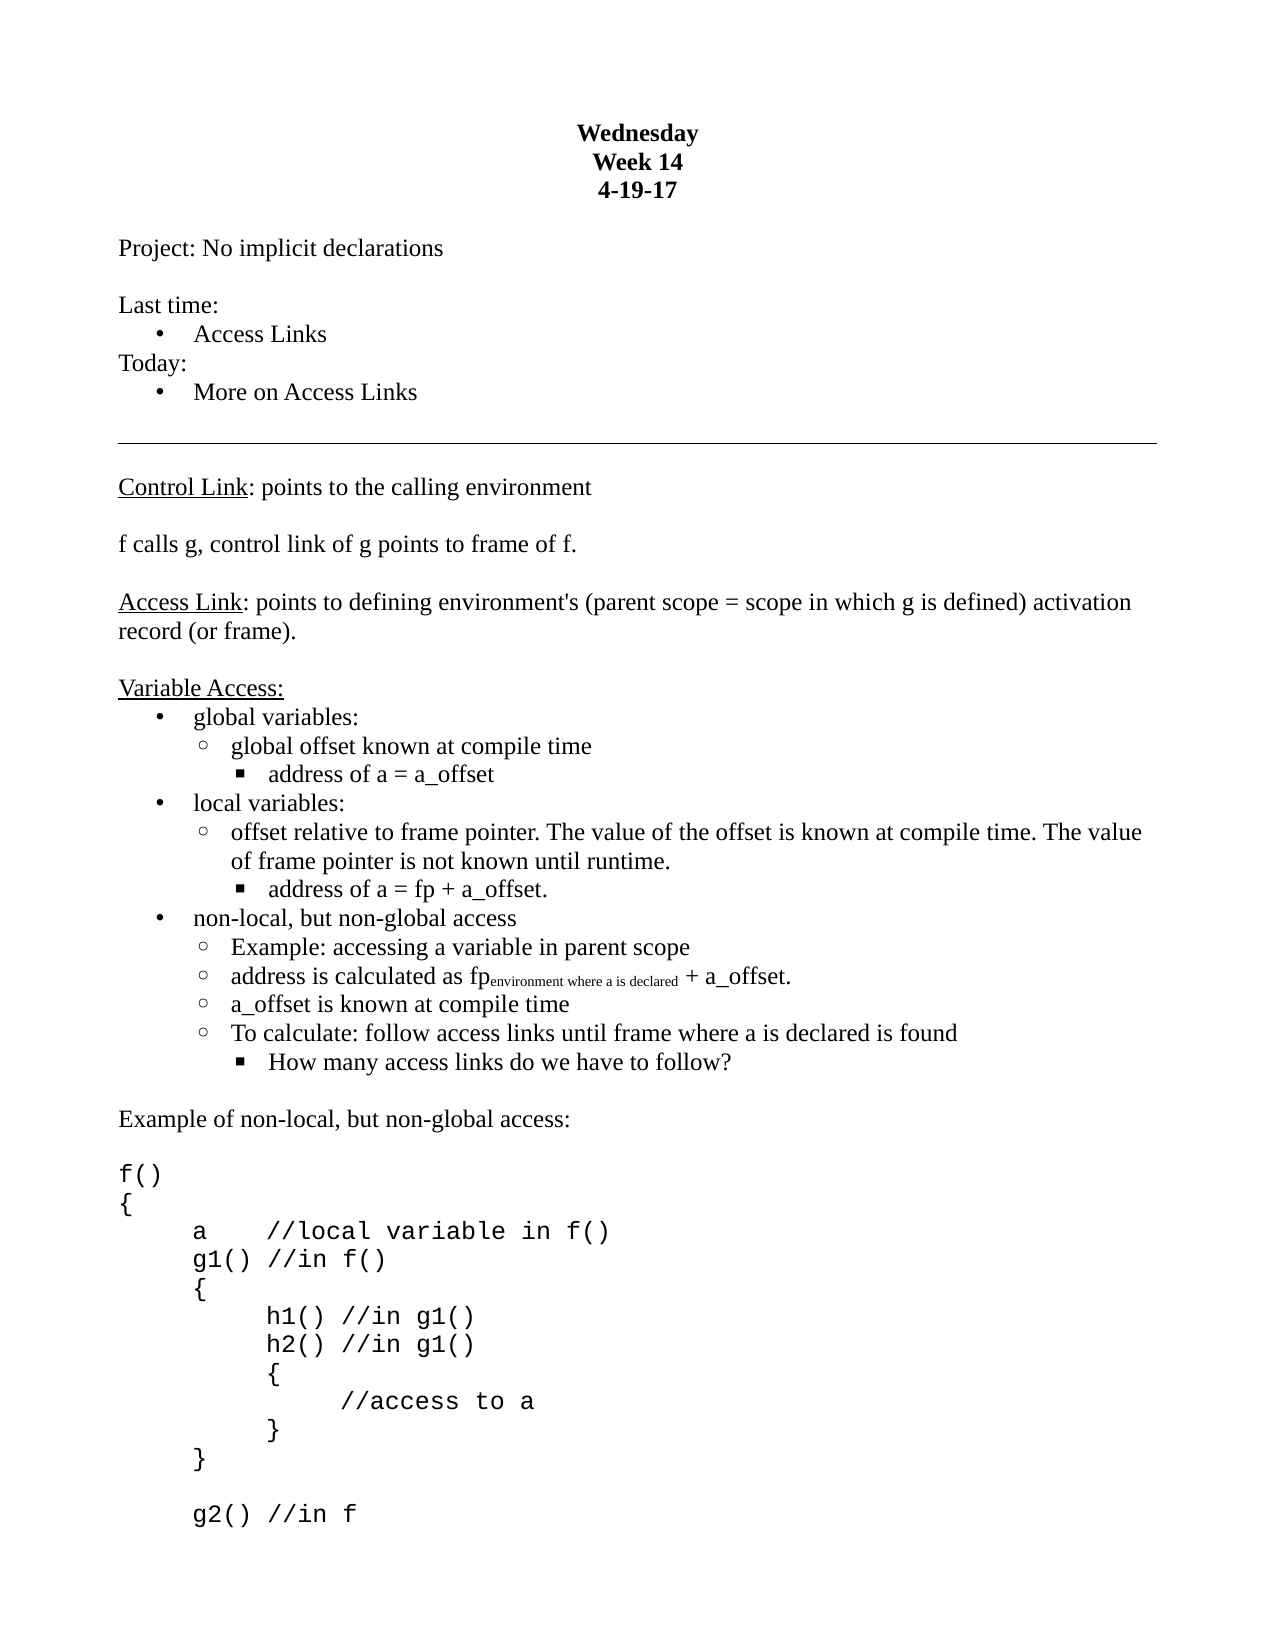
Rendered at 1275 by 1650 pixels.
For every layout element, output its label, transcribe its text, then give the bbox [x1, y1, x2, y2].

list How many access links do we have to follow? [231, 1047, 1157, 1076]
text g1() //in f() [118, 1247, 1157, 1275]
text } [118, 1445, 1157, 1474]
text Last time: [118, 291, 1157, 319]
text f() [118, 1162, 1157, 1190]
list Access Links [156, 319, 1157, 348]
list address is calculated as fpenvironment where a is declared + a_offset. [193, 961, 1157, 989]
list local variables: [156, 788, 1157, 817]
text } [118, 1417, 1157, 1445]
list address of a = a_offset [231, 759, 1157, 788]
text Example of non-local, but non-global access: [118, 1104, 1157, 1133]
list a_offset is known at compile time [193, 989, 1157, 1018]
list More on Access Links [156, 377, 1157, 406]
list To calculate: follow access links until frame where a is declared is found [193, 1018, 1157, 1047]
list offset relative to frame pointer. The value of the offset is known at compile time. The value of frame pointer is not known until runtime. [193, 817, 1157, 874]
text Project: No implicit declarations [118, 233, 1157, 262]
text g2() //in f [118, 1502, 1157, 1530]
text Week 14 [118, 147, 1157, 176]
list global variables: [156, 702, 1157, 731]
text Today: [118, 348, 1157, 377]
text Control Link: points to the calling environment [118, 472, 1157, 501]
text { [118, 1190, 1157, 1219]
text f calls g, control link of g points to frame of f. [118, 529, 1157, 558]
text Variable Access: [118, 673, 1157, 702]
list Example: accessing a variable in parent scope [193, 932, 1157, 961]
text { [118, 1275, 1157, 1304]
text a //local variable in f() [118, 1219, 1157, 1247]
text h2() //in g1() [118, 1332, 1157, 1360]
text h1() //in g1() [118, 1304, 1157, 1332]
list non-local, but non-global access [156, 903, 1157, 932]
text Wednesday [118, 118, 1157, 147]
list global offset known at compile time [193, 731, 1157, 759]
text { [118, 1360, 1157, 1389]
list address of a = fp + a_offset. [231, 874, 1157, 903]
text //access to a [118, 1389, 1157, 1417]
text Access Link: points to defining environment's (parent scope = scope in which g is defined) activation record (or frame). [118, 587, 1157, 644]
text 4-19-17 [118, 176, 1157, 204]
